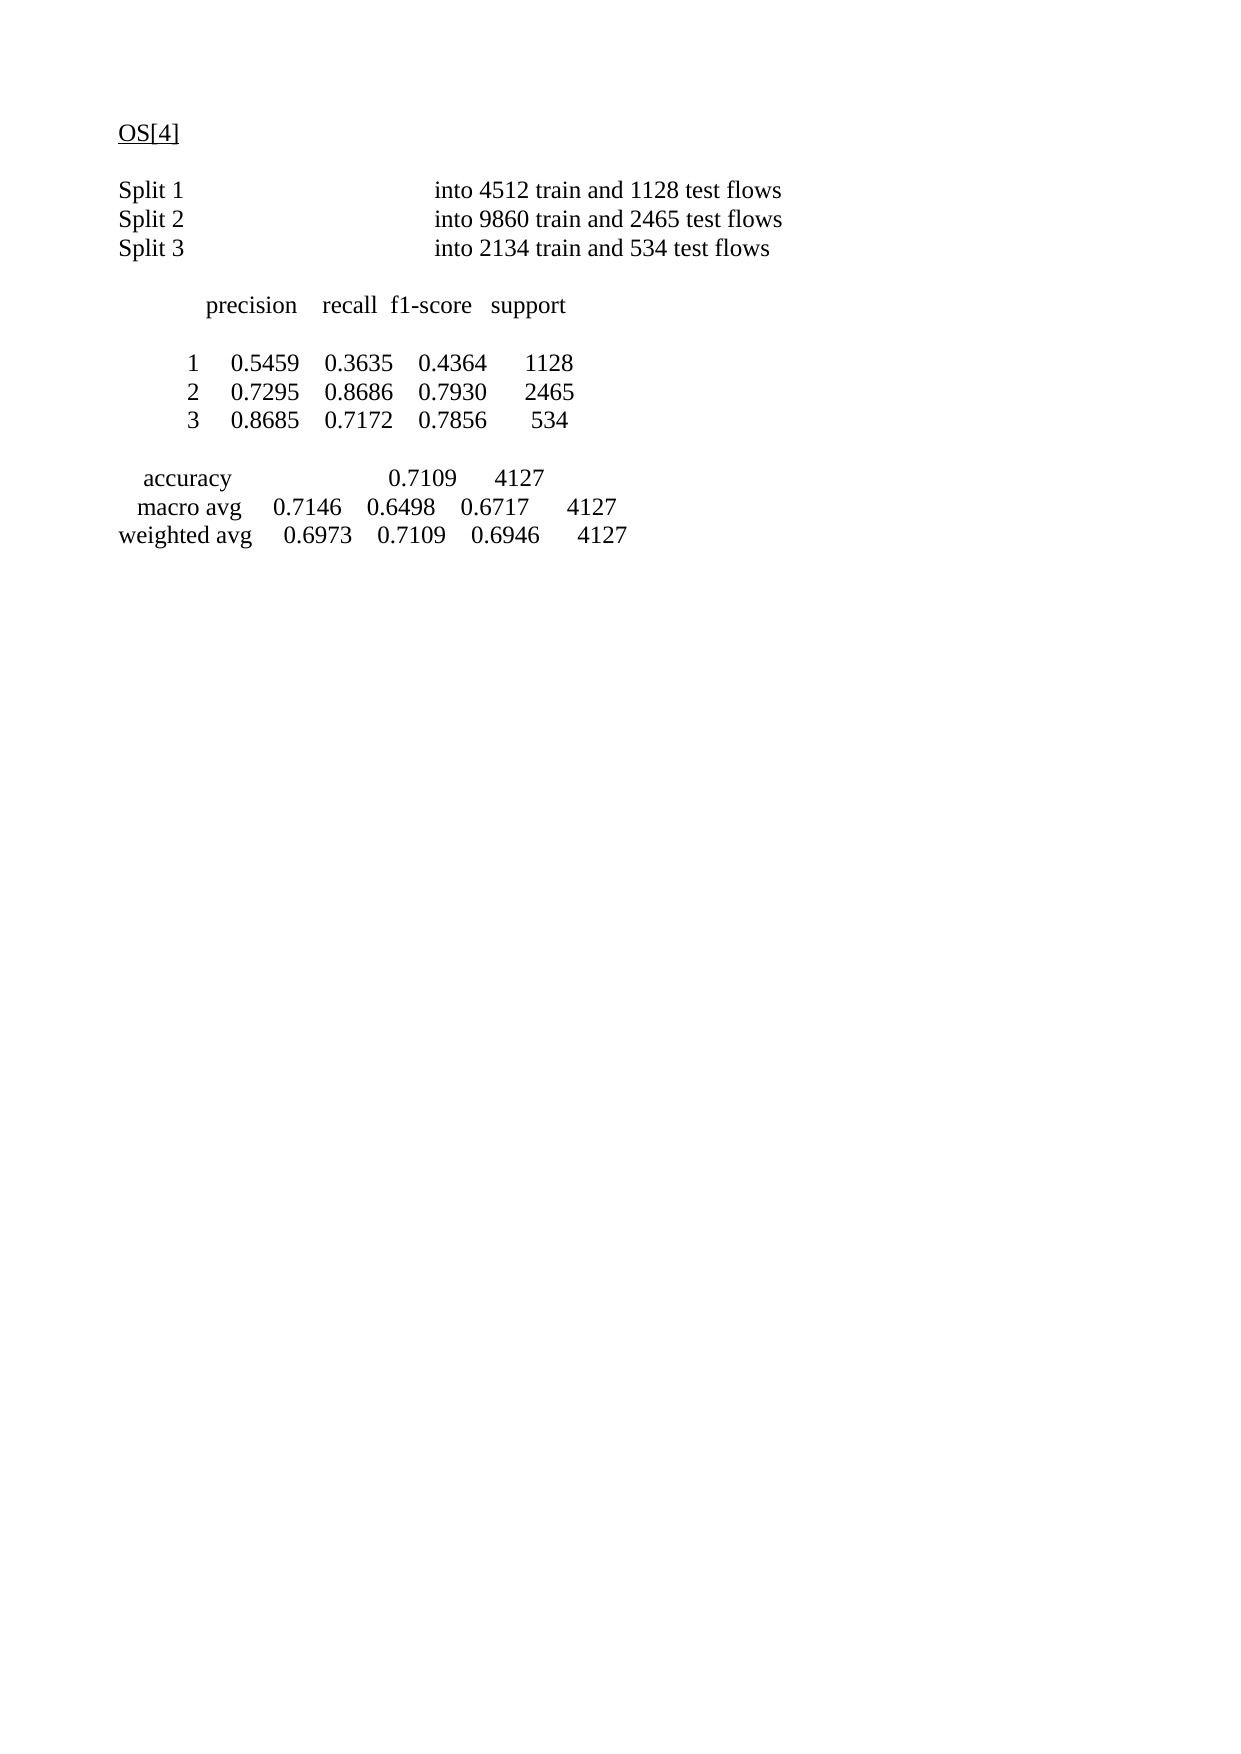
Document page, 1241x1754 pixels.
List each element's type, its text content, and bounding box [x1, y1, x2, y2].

text 1 0.5459 0.3635 0.4364 1128 [118, 348, 1122, 377]
text weighted avg 0.6973 0.7109 0.6946 4127 [118, 521, 1122, 549]
text OS[4] [118, 118, 1122, 147]
text precision recall f1-score support [118, 291, 1122, 319]
text 2 0.7295 0.8686 0.7930 2465 [118, 377, 1122, 406]
text 3 0.8685 0.7172 0.7856 534 [118, 406, 1122, 434]
text accuracy 0.7109 4127 [118, 463, 1122, 492]
text Split 1 into 4512 train and 1128 test flows [118, 176, 1122, 204]
text macro avg 0.7146 0.6498 0.6717 4127 [118, 492, 1122, 521]
text Split 3 into 2134 train and 534 test flows [118, 233, 1122, 262]
text Split 2 into 9860 train and 2465 test flows [118, 204, 1122, 233]
